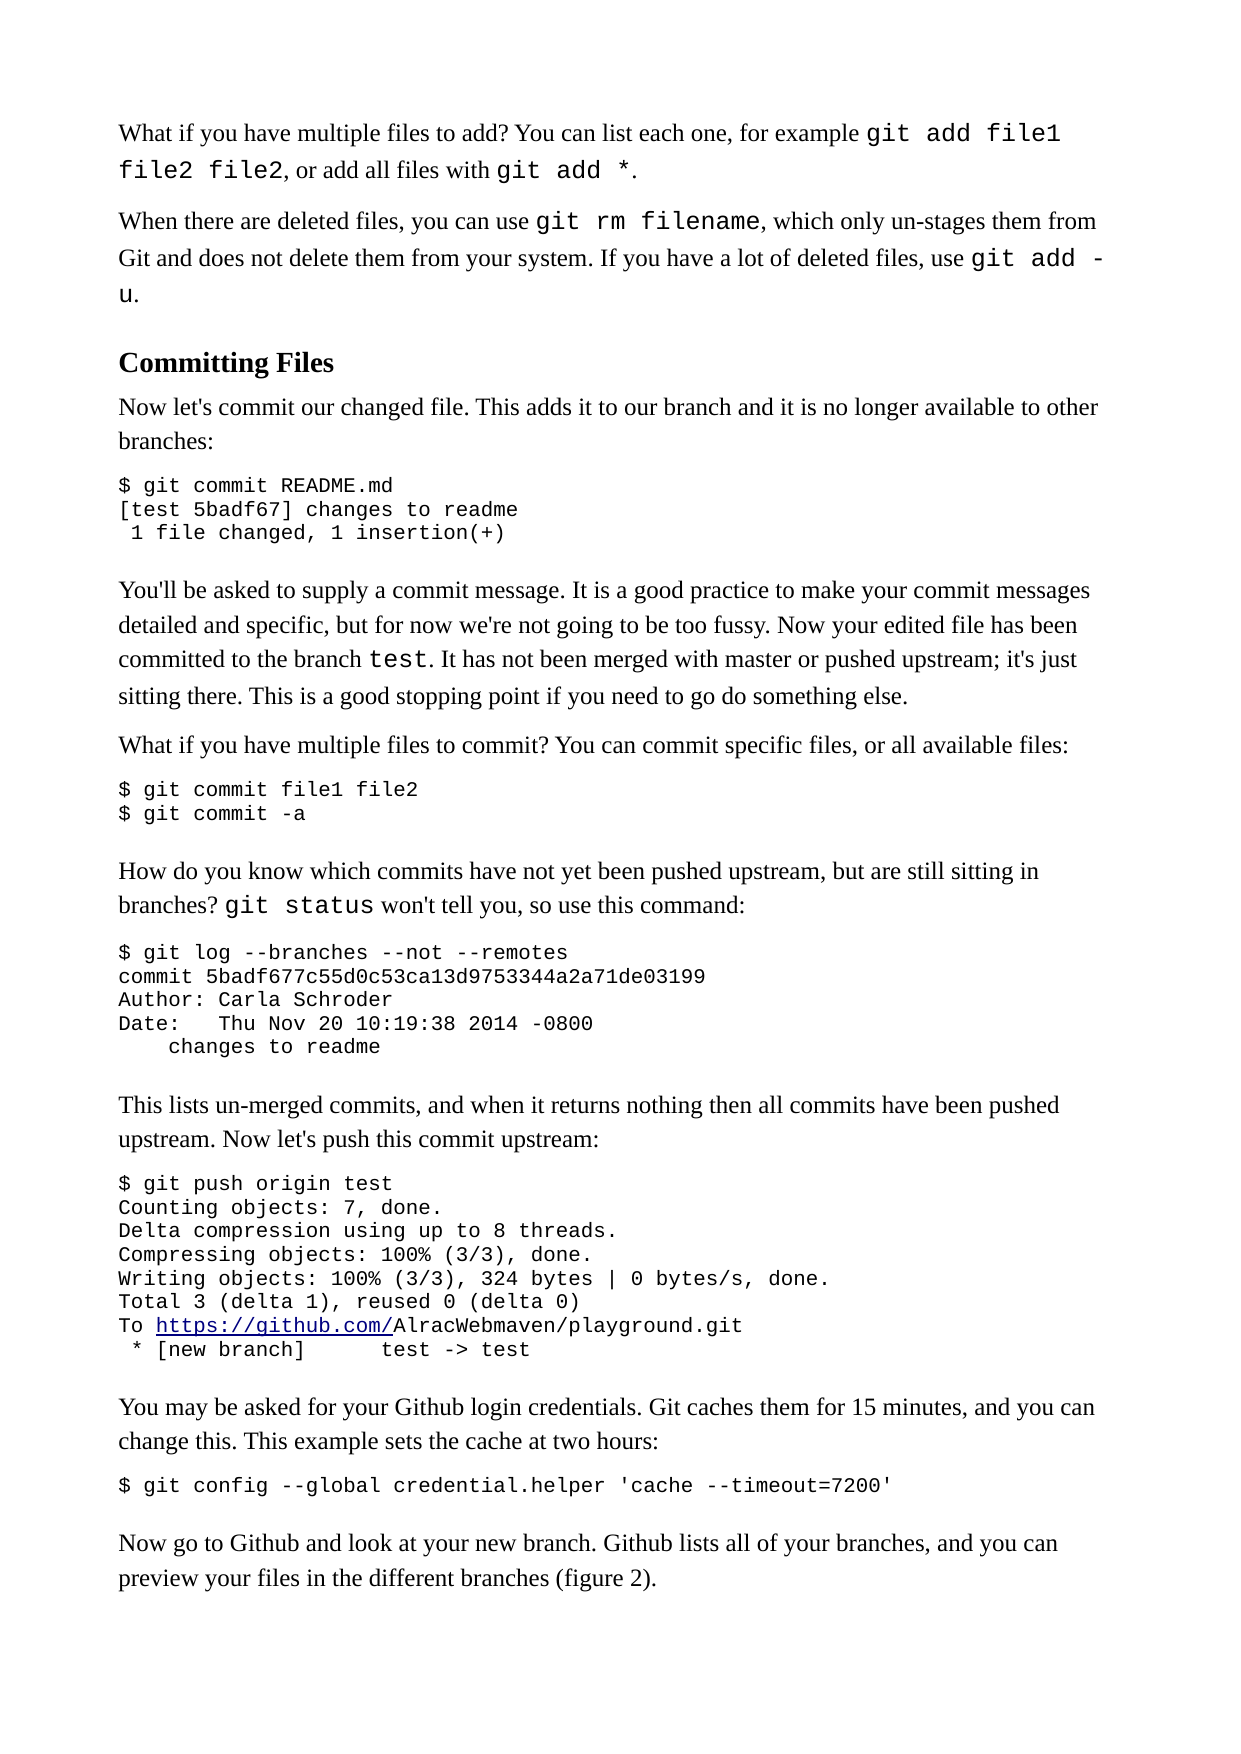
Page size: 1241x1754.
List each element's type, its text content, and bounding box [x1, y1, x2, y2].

text $ git commit file1 file2 [118, 779, 1122, 803]
text $ git push origin test [118, 1173, 1122, 1197]
text Counting objects: 7, done. [118, 1197, 1122, 1221]
text * [new branch] test -> test [118, 1339, 1122, 1362]
text You may be asked for your Github login credentials. Git caches them for 15 minutes, and you can change this. This example sets the cache at two hours: [118, 1392, 1122, 1455]
text 1 file changed, 1 insertion(+) [118, 522, 1122, 546]
text $ git commit README.md [118, 475, 1122, 499]
text $ git log --branches --not --remotes [118, 942, 1122, 966]
subtitle Committing Files [118, 346, 1122, 379]
text Now let's commit our changed file. This adds it to our branch and it is no longer available to other branches: [118, 392, 1122, 455]
text $ git commit -a [118, 803, 1122, 826]
text Writing objects: 100% (3/3), 324 bytes | 0 bytes/s, done. [118, 1268, 1122, 1291]
text How do you know which commits have not yet been pushed upstream, but are still sitting in branches? git status won't tell you, so use this command: [118, 856, 1122, 921]
text Compressing objects: 100% (3/3), done. [118, 1244, 1122, 1268]
text You'll be asked to supply a commit message. It is a good practice to make your commit messages detailed and specific, but for now we're not going to be too fussy. Now your edited file has been committed to the branch test. It has not been merged with master or pushed upstream; it's just sitting there. This is a good stopping point if you need to go do something else. [118, 576, 1122, 710]
text commit 5badf677c55d0c53ca13d9753344a2a71de03199 [118, 966, 1122, 989]
text Author: Carla Schroder [118, 989, 1122, 1013]
text What if you have multiple files to add? You can list each one, for example git add file1 file2 file2, or add all files with git add *. [118, 118, 1122, 186]
text [test 5badf67] changes to readme [118, 499, 1122, 522]
text This lists un-merged commits, and when it returns nothing then all commits have been pushed upstream. Now let's push this commit upstream: [118, 1090, 1122, 1153]
text To https://github.com/AlracWebmaven/playground.git [118, 1315, 1122, 1339]
text $ git config --global credential.helper 'cache --timeout=7200' [118, 1475, 1122, 1499]
text Delta compression using up to 8 threads. [118, 1221, 1122, 1244]
text Total 3 (delta 1), reused 0 (delta 0) [118, 1291, 1122, 1315]
text Now go to Github and look at your new branch. Github lists all of your branches, and you can preview your files in the different branches (figure 2). [118, 1528, 1122, 1592]
text What if you have multiple files to commit? You can commit specific files, or all available files: [118, 730, 1122, 759]
text Date: Thu Nov 20 10:19:38 2014 -0800 [118, 1013, 1122, 1037]
text changes to readme [118, 1037, 1122, 1060]
text When there are deleted files, you can use git rm filename, which only un-stages them from Git and does not delete them from your system. If you have a lot of deleted files, use git add -u. [118, 206, 1122, 310]
